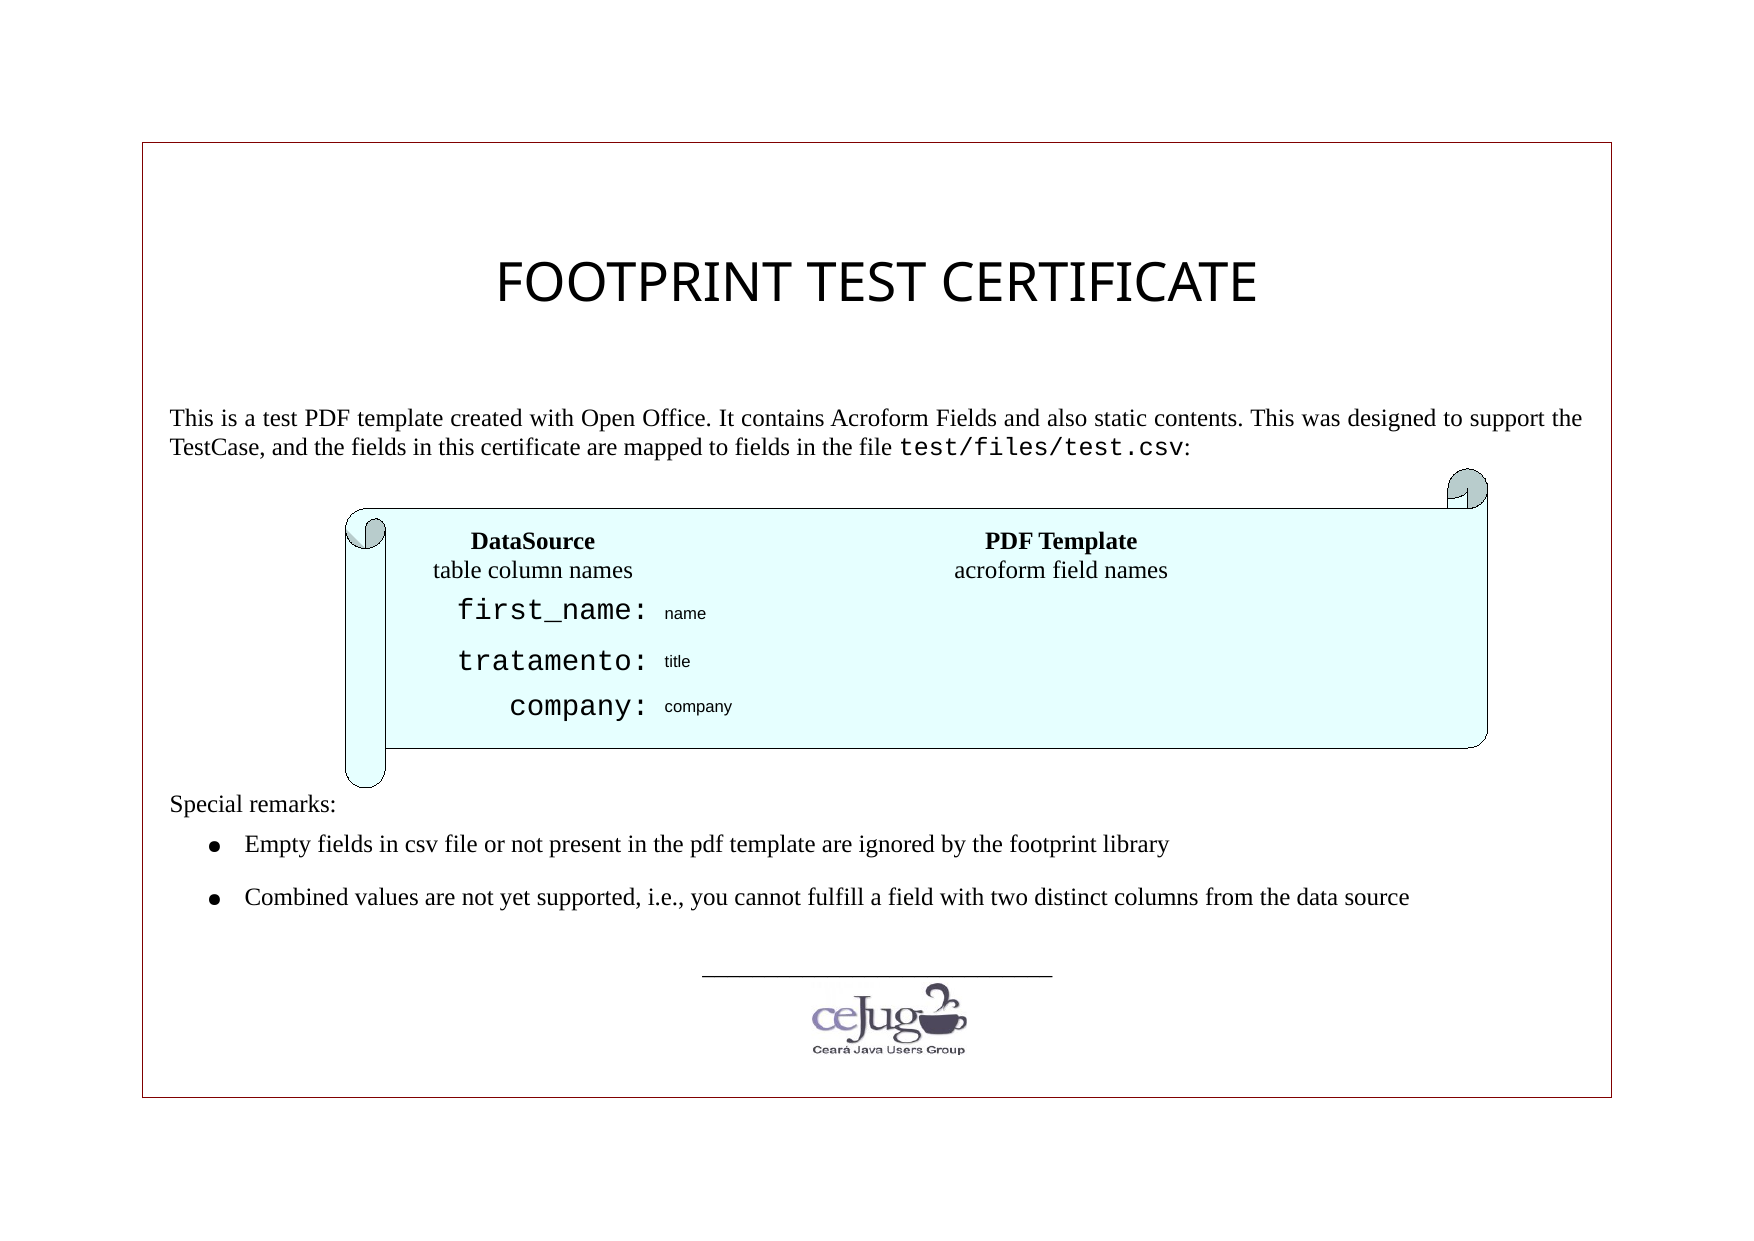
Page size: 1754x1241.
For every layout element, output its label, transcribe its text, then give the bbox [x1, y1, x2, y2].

list Combined values are not yet supported, i.e., you cannot fulfill a field with two distinct columns from the data source [207, 882, 1584, 911]
text This is a test PDF template created with Open Office. It contains Acroform Fields and also static contents. This was designed to support the TestCase, and the fields in this certificate are mapped to fields in the file test/files/test.csv: [169, 403, 1584, 463]
picture [811, 982, 967, 1055]
text FOOTPRINT TEST CERTIFICATE [169, 243, 1584, 317]
text ____________________________ [169, 951, 1584, 980]
list Empty fields in csv file or not present in the pdf template are ignored by the footprint library [207, 829, 1584, 858]
text Special remarks: [169, 789, 1584, 818]
